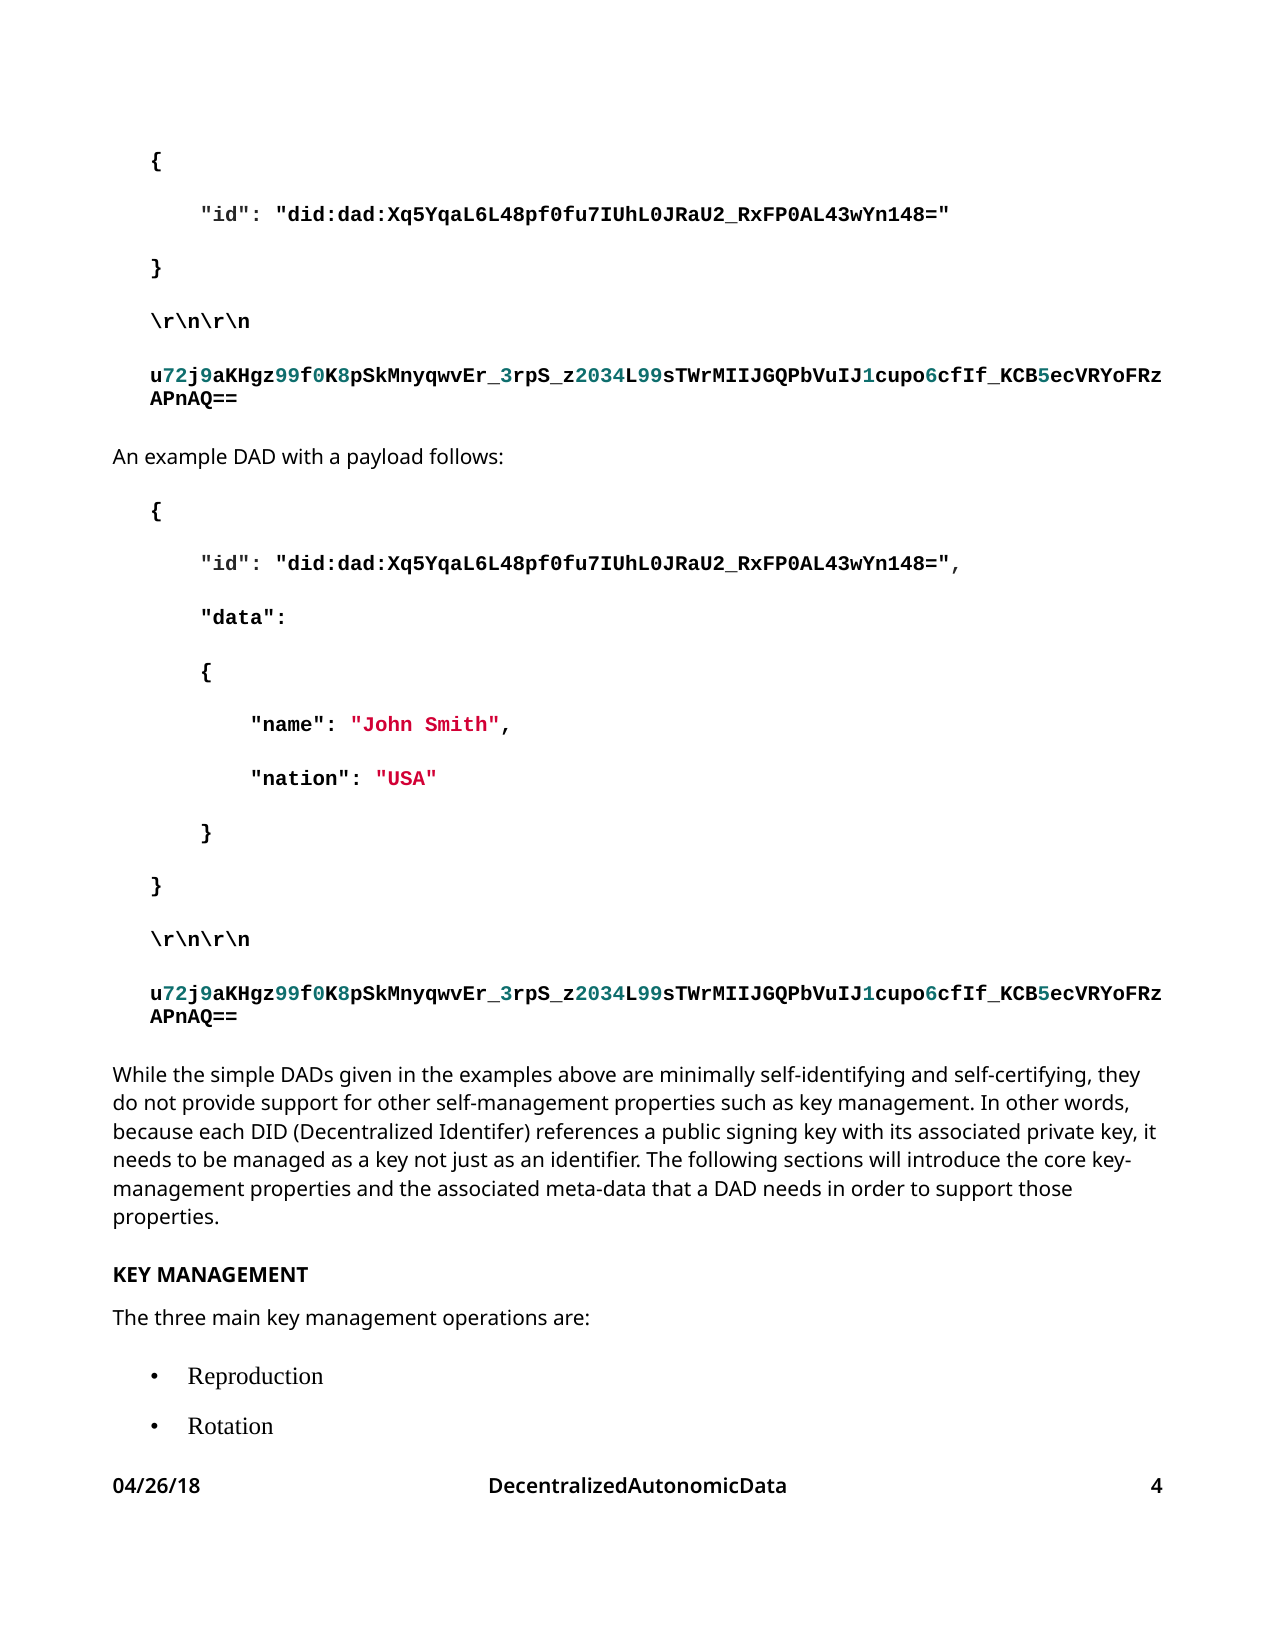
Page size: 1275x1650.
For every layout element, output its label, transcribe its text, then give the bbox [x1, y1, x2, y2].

text "id": "did:dad:Xq5YqaL6L48pf0fu7IUhL0JRaU2_RxFP0AL43wYn148=", [150, 553, 1162, 577]
text An example DAD with a payload follows: [112, 442, 1162, 470]
text \r\n\r\n [150, 311, 1162, 334]
list Rotation [150, 1411, 1162, 1440]
text "id": "did:dad:Xq5YqaL6L48pf0fu7IUhL0JRaU2_RxFP0AL43wYn148=" [150, 204, 1162, 227]
text u72j9aKHgz99f0K8pSkMnyqwvEr_3rpS_z2034L99sTWrMIIJGQPbVuIJ1cupo6cfIf_KCB5ecVRYoFRzAPnAQ== [150, 983, 1162, 1030]
text While the simple DADs given in the examples above are minimally self-identifying and self-certifying, they do not provide support for other self-management properties such as key management. In other words, because each DID (Decentralized Identifer) references a public signing key with its associated private key, it needs to be managed as a key not just as an identifier. The following sections will introduce the core key-management properties and the associated meta-data that a DAD needs in order to support those properties. [112, 1060, 1162, 1231]
text "nation": "USA" [150, 768, 1162, 792]
text } [150, 822, 1162, 845]
list Reproduction [150, 1361, 1162, 1390]
text "name": "John Smith", [150, 714, 1162, 738]
text The three main key management operations are: [112, 1303, 1162, 1332]
text u72j9aKHgz99f0K8pSkMnyqwvEr_3rpS_z2034L99sTWrMIIJGQPbVuIJ1cupo6cfIf_KCB5ecVRYoFRzAPnAQ== [150, 364, 1162, 412]
text { [150, 661, 1162, 684]
text \r\n\r\n [150, 929, 1162, 953]
subtitle Key Management [112, 1260, 1162, 1288]
text { [150, 500, 1162, 523]
text "data": [150, 607, 1162, 631]
text { [150, 150, 1162, 174]
text } [150, 257, 1162, 281]
text } [150, 875, 1162, 899]
